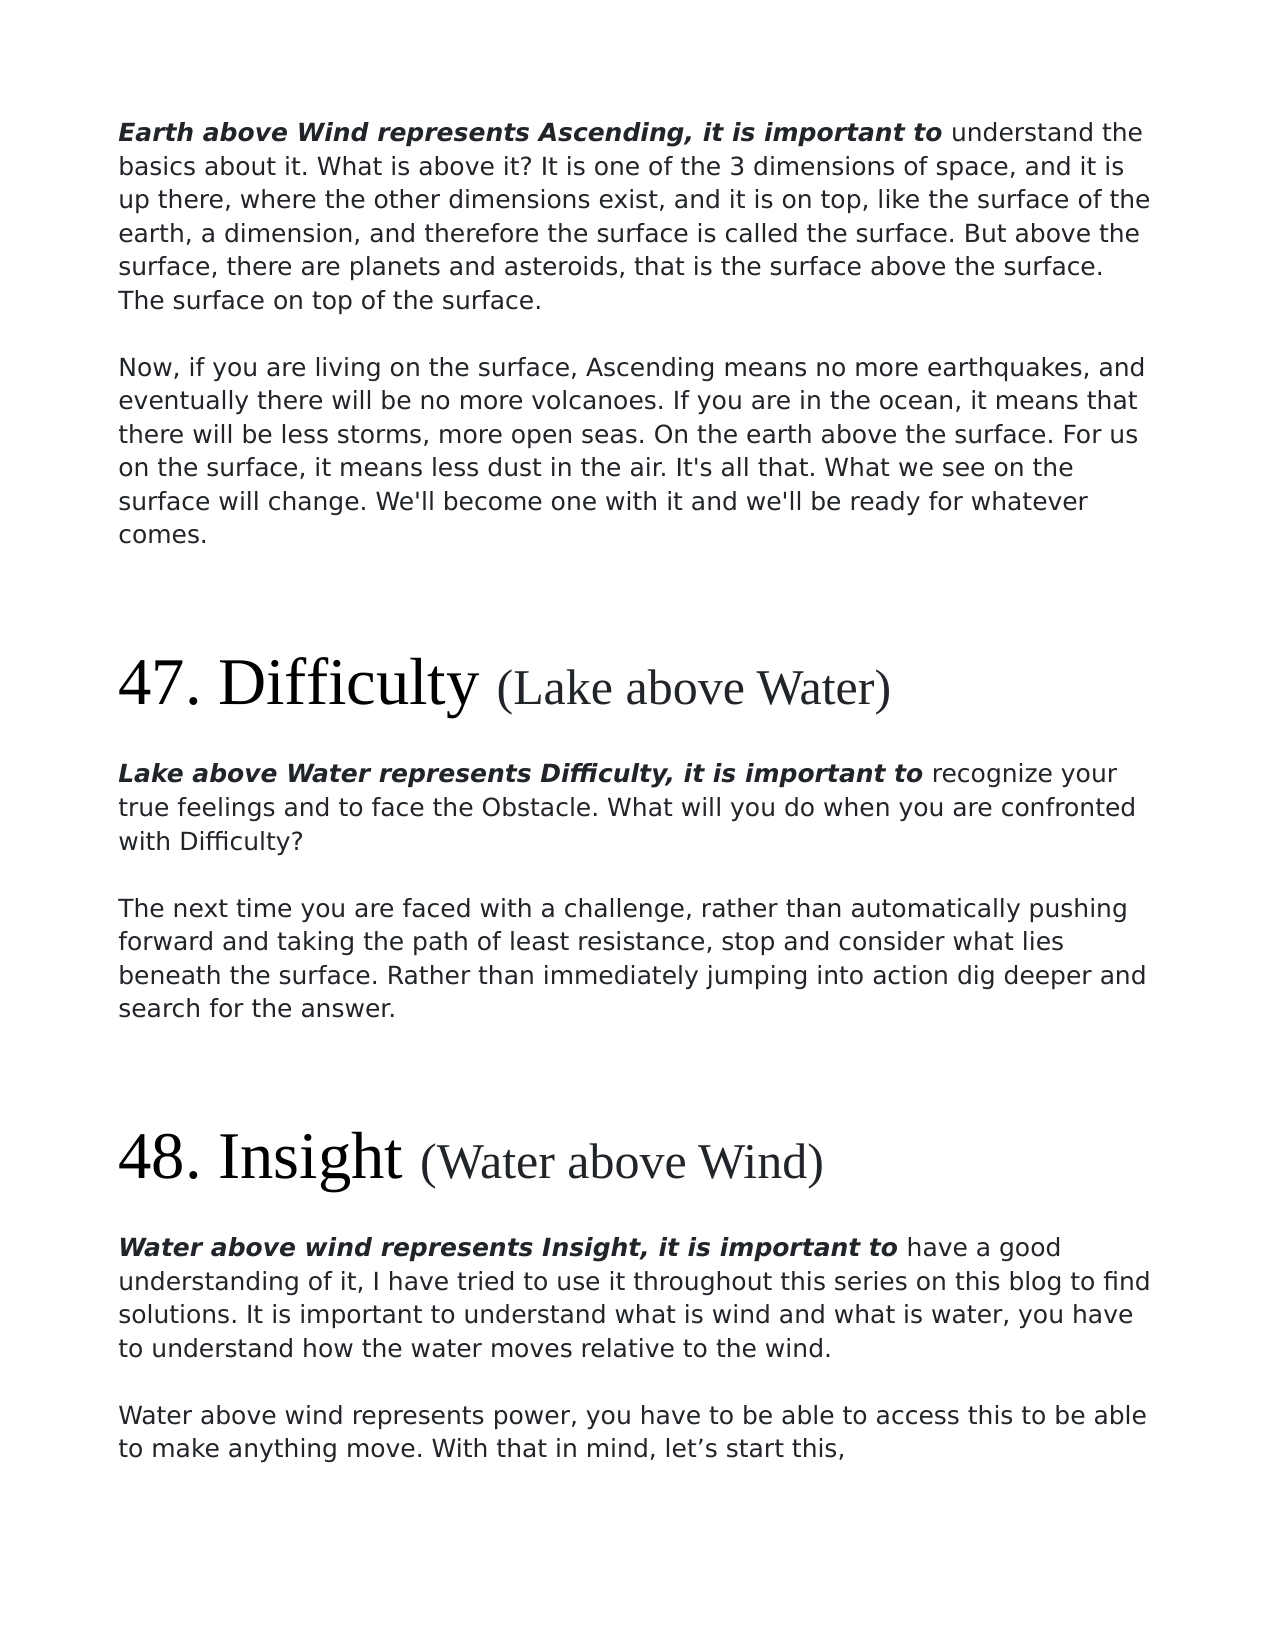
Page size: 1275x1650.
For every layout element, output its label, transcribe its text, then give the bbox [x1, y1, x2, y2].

text 47. Difficulty (Lake above Water) [118, 642, 1157, 719]
text Water above wind represents Insight, it is important to have a good understanding of it, I have tried to use it throughout this series on this blog to find solutions. It is important to understand what is wind and what is water, you have to understand how the water moves relative to the wind. [118, 1233, 1157, 1363]
text Earth above Wind represents Ascending, it is important to understand the basics about it. What is above it? It is one of the 3 dimensions of space, and it is up there, where the other dimensions exist, and it is on top, like the surface of the earth, a dimension, and therefore the surface is called the surface. But above the surface, there are planets and asteroids, that is the surface above the surface. The surface on top of the surface. [118, 118, 1157, 315]
text 48. Insight (Water above Wind) [118, 1116, 1157, 1193]
text Now, if you are living on the surface, Ascending means no more earthquakes, and eventually there will be no more volcanoes. If you are in the ocean, it means that there will be less storms, more open seas. On the earth above the surface. For us on the surface, it means less dust in the air. It's all that. What we see on the surface will change. We'll become one with it and we'll be ready for whatever comes. [118, 353, 1157, 550]
text Water above wind represents power, you have to be able to access this to be able to make anything move. With that in mind, let’s start this, [118, 1401, 1157, 1464]
text The next time you are faced with a challenge, rather than automatically pushing forward and taking the path of least resistance, stop and consider what lies beneath the surface. Rather than immediately jumping into action dig deeper and search for the answer. [118, 894, 1157, 1023]
text Lake above Water represents Difficulty, it is important to recognize your true feelings and to face the Obstacle. What will you do when you are confronted with Difficulty? [118, 759, 1157, 856]
